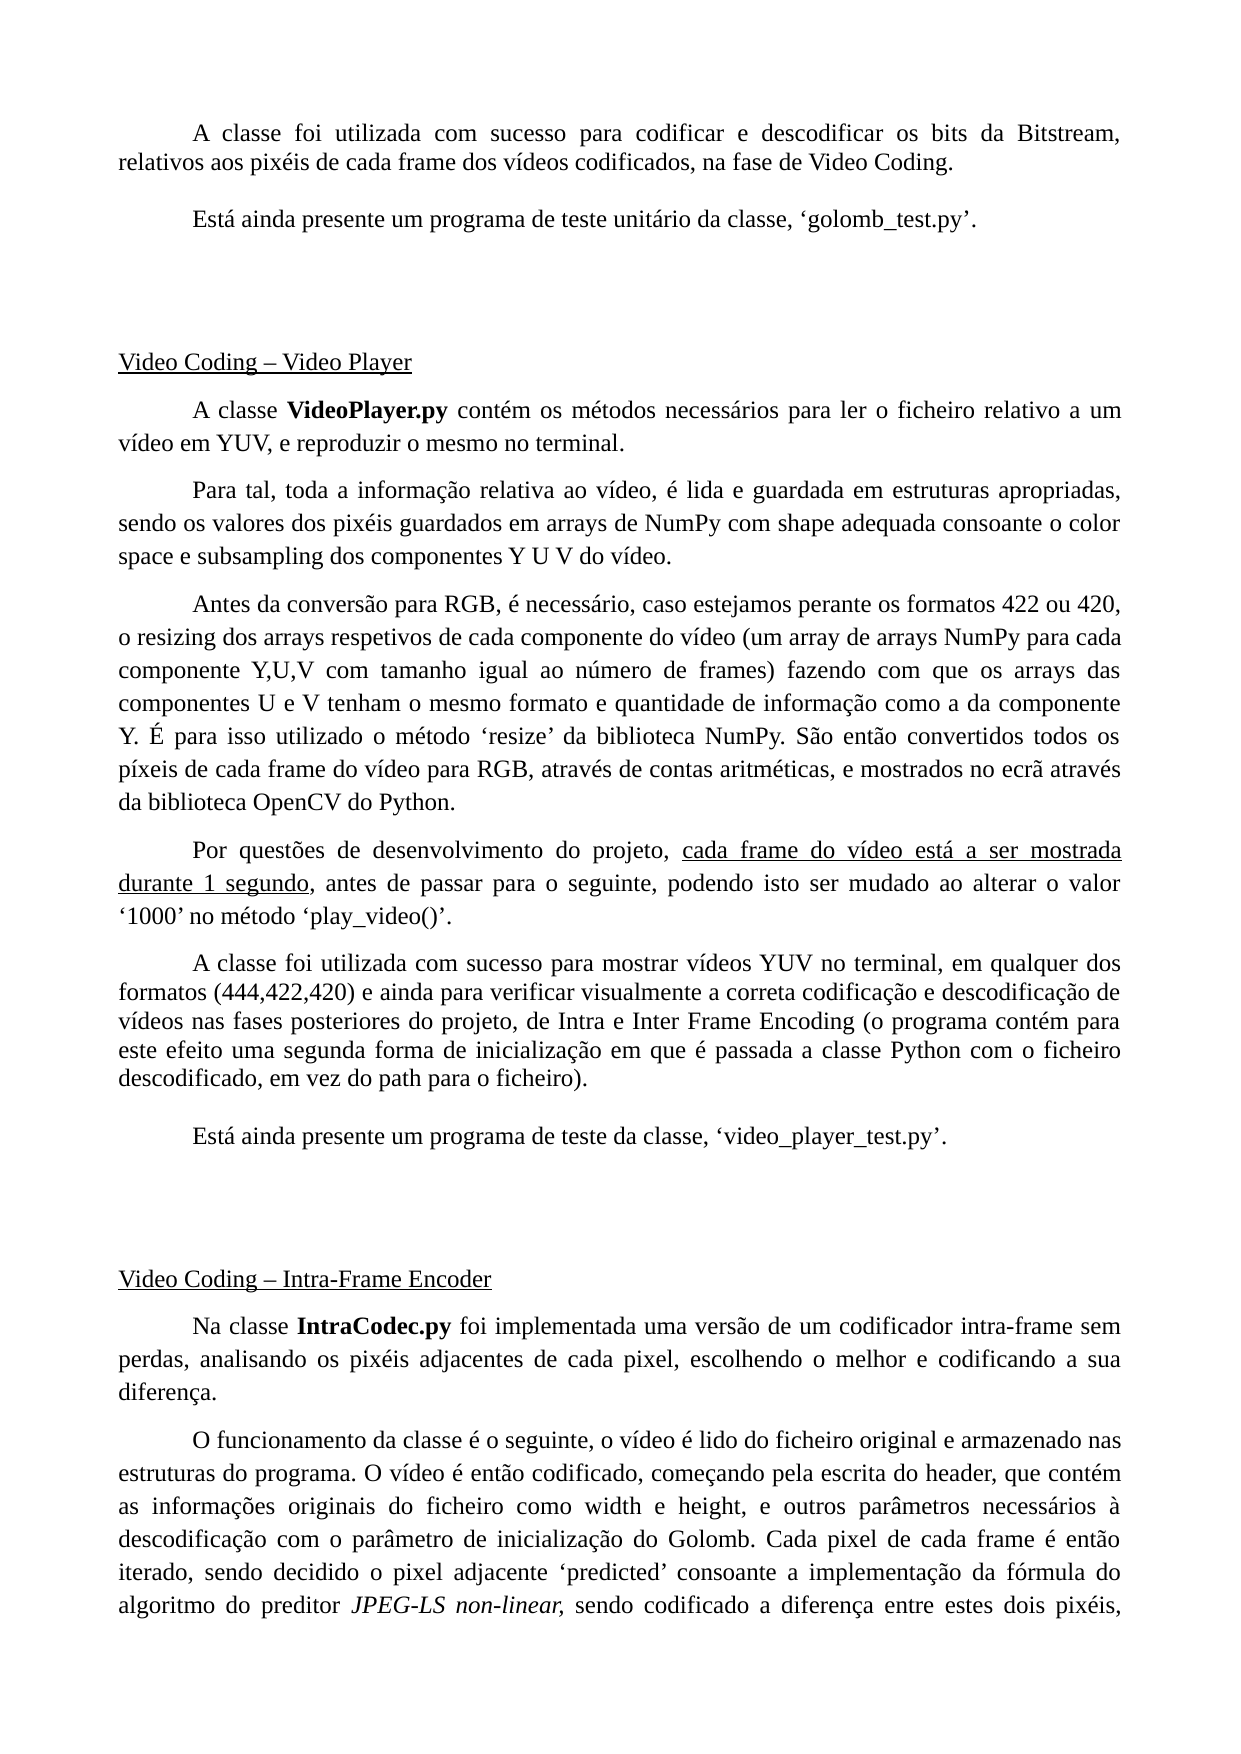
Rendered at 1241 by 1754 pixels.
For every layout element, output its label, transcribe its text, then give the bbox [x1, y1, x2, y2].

text A classe VideoPlayer.py contém os métodos necessários para ler o ficheiro relativo a um vídeo em YUV, e reproduzir o mesmo no terminal. [118, 395, 1122, 457]
text O funcionamento da classe é o seguinte, o vídeo é lido do ficheiro original e armazenado nas estruturas do programa. O vídeo é então codificado, começando pela escrita do header, que contém as informações originais do ficheiro como width e height, e outros parâmetros necessários à descodificação com o parâmetro de inicialização do Golomb. Cada pixel de cada frame é então iterado, sendo decidido o pixel adjacente ‘predicted’ consoante a implementação da fórmula do algoritmo do preditor JPEG-LS non-linear, sendo codificado a diferença entre estes dois pixéis, [118, 1425, 1122, 1619]
text Está ainda presente um programa de teste unitário da classe, ‘golomb_test.py’. [118, 204, 1122, 233]
text Video Coding – Video Player [118, 347, 1122, 376]
text Na classe IntraCodec.py foi implementada uma versão de um codificador intra-frame sem perdas, analisando os pixéis adjacentes de cada pixel, escolhendo o melhor e codificando a sua diferença. [118, 1311, 1122, 1406]
text Antes da conversão para RGB, é necessário, caso estejamos perante os formatos 422 ou 420, o resizing dos arrays respetivos de cada componente do vídeo (um array de arrays NumPy para cada componente Y,U,V com tamanho igual ao número de frames) fazendo com que os arrays das componentes U e V tenham o mesmo formato e quantidade de informação como a da componente Y. É para isso utilizado o método ‘resize’ da biblioteca NumPy. São então convertidos todos os píxeis de cada frame do vídeo para RGB, através de contas aritméticas, e mostrados no ecrã através da biblioteca OpenCV do Python. [118, 589, 1122, 816]
text A classe foi utilizada com sucesso para codificar e descodificar os bits da Bitstream, relativos aos pixéis de cada frame dos vídeos codificados, na fase de Video Coding. [118, 118, 1122, 176]
text Está ainda presente um programa de teste da classe, ‘video_player_test.py’. [118, 1121, 1122, 1150]
text Video Coding – Intra-Frame Encoder [118, 1264, 1122, 1292]
text Por questões de desenvolvimento do projeto, cada frame do vídeo está a ser mostrada durante 1 segundo, antes de passar para o seguinte, podendo isto ser mudado ao alterar o valor ‘1000’ no método ‘play_video()’. [118, 835, 1122, 929]
text A classe foi utilizada com sucesso para mostrar vídeos YUV no terminal, em qualquer dos formatos (444,422,420) e ainda para verificar visualmente a correta codificação e descodificação de vídeos nas fases posteriores do projeto, de Intra e Inter Frame Encoding (o programa contém para este efeito uma segunda forma de inicialização em que é passada a classe Python com o ficheiro descodificado, em vez do path para o ficheiro). [118, 948, 1122, 1092]
text Para tal, toda a informação relativa ao vídeo, é lida e guardada em estruturas apropriadas, sendo os valores dos pixéis guardados em arrays de NumPy com shape adequada consoante o color space e subsampling dos componentes Y U V do vídeo. [118, 475, 1122, 570]
